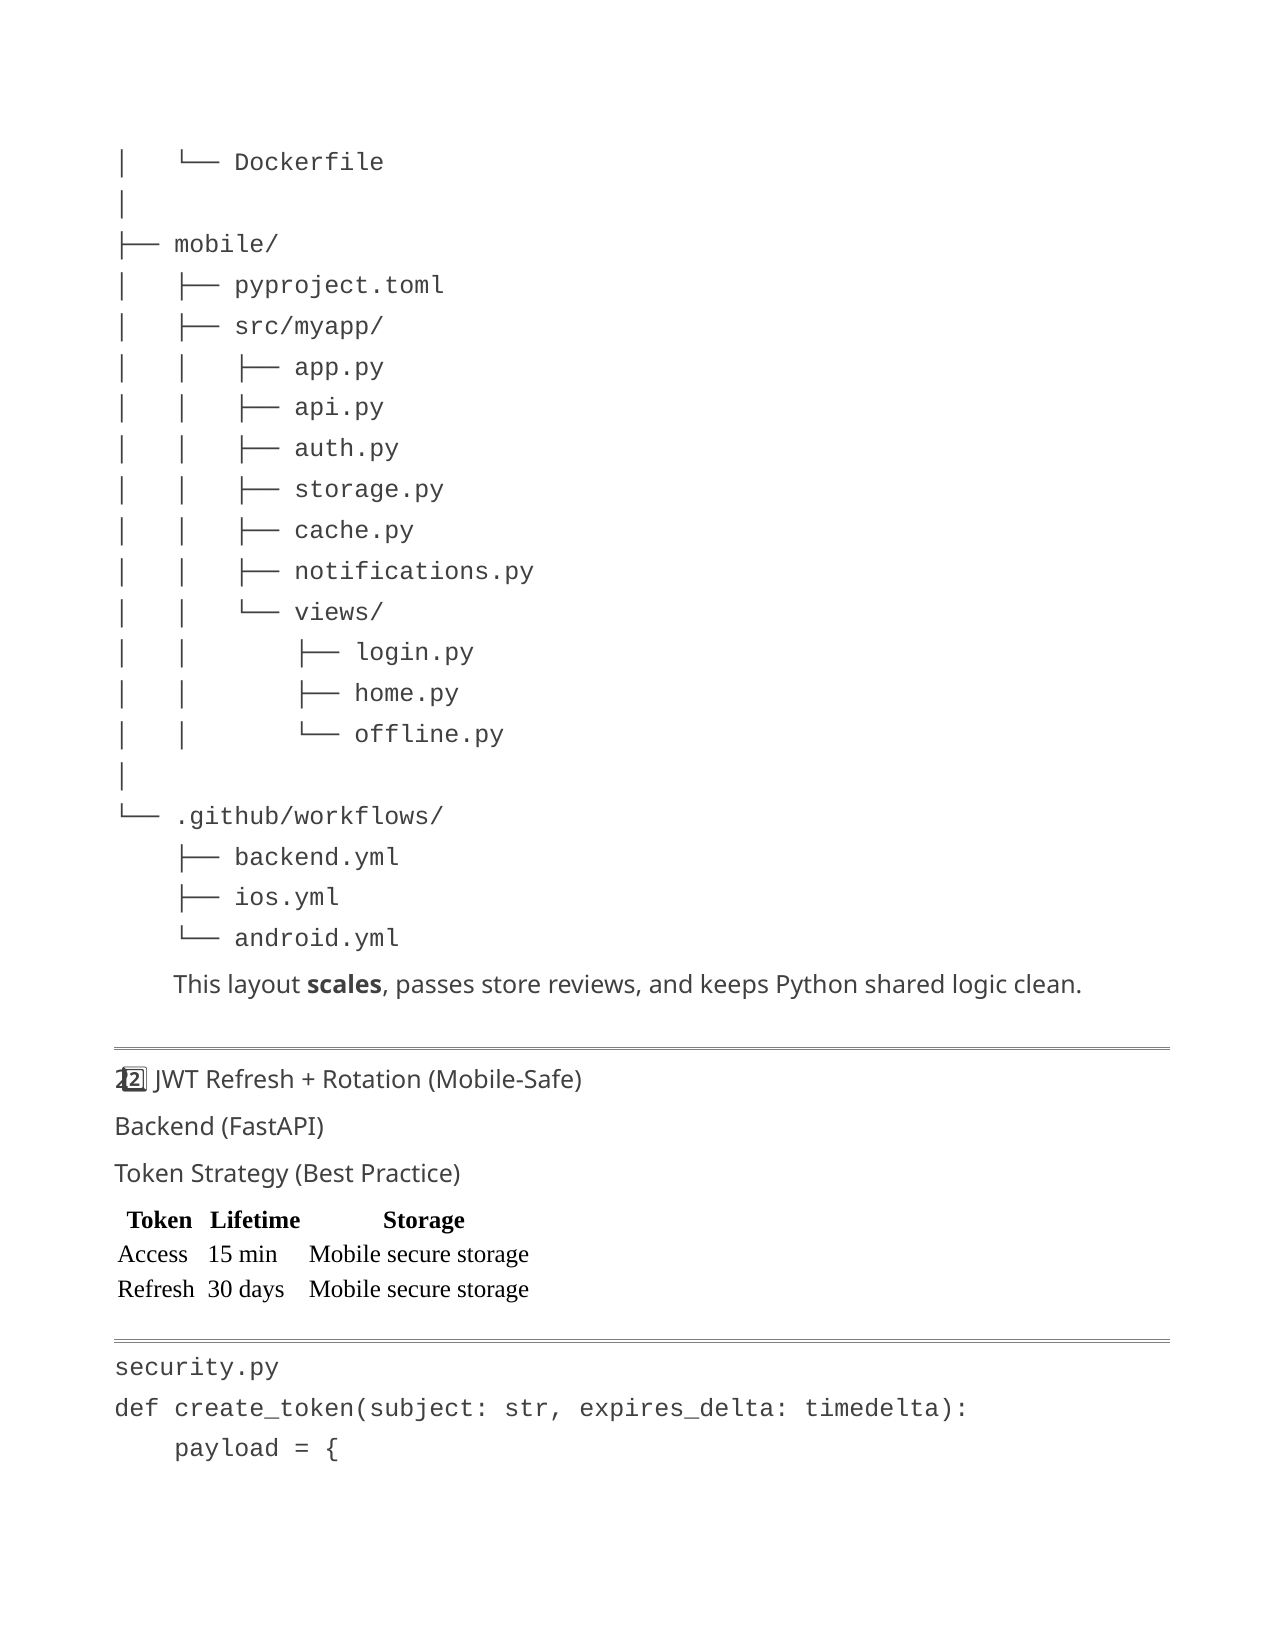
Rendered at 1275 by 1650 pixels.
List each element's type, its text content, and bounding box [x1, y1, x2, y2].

text │ │ ├── api.py [182, 395, 241, 423]
text │ │ ├── storage.py [182, 477, 241, 505]
text │ [114, 191, 121, 219]
text │ │ ├── auth.py [182, 436, 241, 464]
text ├── mobile/ [122, 232, 1170, 260]
text └── .github/workflows/ [114, 803, 1170, 832]
text │ └── Dockerfile [122, 150, 1170, 178]
text │ │ ├── storage.py [242, 477, 1170, 505]
text │ ├── pyproject.toml [122, 272, 181, 301]
text │ │ ├── login.py [182, 640, 301, 668]
table_cell Access [114, 1236, 204, 1271]
text │ │ ├── api.py [122, 395, 181, 423]
text └── android.yml [114, 926, 1170, 954]
text │ │ ├── login.py [122, 640, 181, 668]
text │ [122, 191, 1170, 219]
text │ │ ├── notifications.py [242, 558, 1170, 587]
text │ ├── src/myapp/ [122, 313, 181, 342]
table_cell 15 min [204, 1236, 306, 1271]
text │ │ ├── notifications.py [122, 558, 181, 587]
subtitle 🔐 2️⃣ JWT Refresh + Rotation (Mobile-Safe) [114, 1062, 1170, 1096]
text │ │ ├── cache.py [182, 517, 241, 546]
text ├── ios.yml [114, 885, 181, 913]
table_cell Mobile secure storage [306, 1236, 542, 1271]
text def create_token(subject: str, expires_delta: timedelta): [114, 1395, 1170, 1423]
text │ │ ├── app.py [182, 354, 241, 382]
text │ │ ├── auth.py [242, 436, 1170, 464]
text │ │ ├── app.py [242, 354, 1170, 382]
text │ │ ├── notifications.py [182, 558, 241, 587]
text ├── backend.yml [114, 844, 181, 872]
table_cell Mobile secure storage [306, 1271, 542, 1306]
subtitle Backend (FastAPI) [114, 1109, 1170, 1143]
table_header Storage [306, 1202, 542, 1236]
text │ [122, 762, 1170, 791]
text │ │ ├── storage.py [122, 477, 181, 505]
table_header Lifetime [204, 1202, 306, 1236]
table_header Token [114, 1202, 204, 1236]
text │ ├── src/myapp/ [182, 313, 1170, 342]
text ├── ios.yml [182, 885, 1170, 913]
text │ │ └── offline.py [122, 722, 181, 750]
text │ │ └── offline.py [182, 722, 1170, 750]
text │ │ ├── api.py [242, 395, 1170, 423]
table_cell 30 days [204, 1271, 306, 1306]
text This layout scales, passes store reviews, and keeps Python shared logic clean. [173, 967, 1111, 1001]
text ├── backend.yml [182, 844, 1170, 872]
text │ ├── pyproject.toml [182, 272, 1170, 301]
text │ │ └── views/ [122, 599, 181, 627]
subtitle security.py [114, 1354, 1170, 1383]
text │ │ ├── home.py [302, 681, 1170, 709]
text │ │ ├── auth.py [122, 436, 181, 464]
text payload = { [114, 1436, 1170, 1464]
text │ │ ├── home.py [122, 681, 181, 709]
text │ │ ├── cache.py [122, 517, 181, 546]
text │ │ ├── cache.py [242, 517, 1170, 546]
text │ │ ├── app.py [122, 354, 181, 382]
text │ [114, 762, 121, 791]
text │ │ └── views/ [182, 599, 1170, 627]
text │ │ ├── home.py [182, 681, 301, 709]
table_cell Refresh [114, 1271, 204, 1306]
text │ │ ├── login.py [302, 640, 1170, 668]
subtitle Token Strategy (Best Practice) [114, 1155, 1170, 1189]
